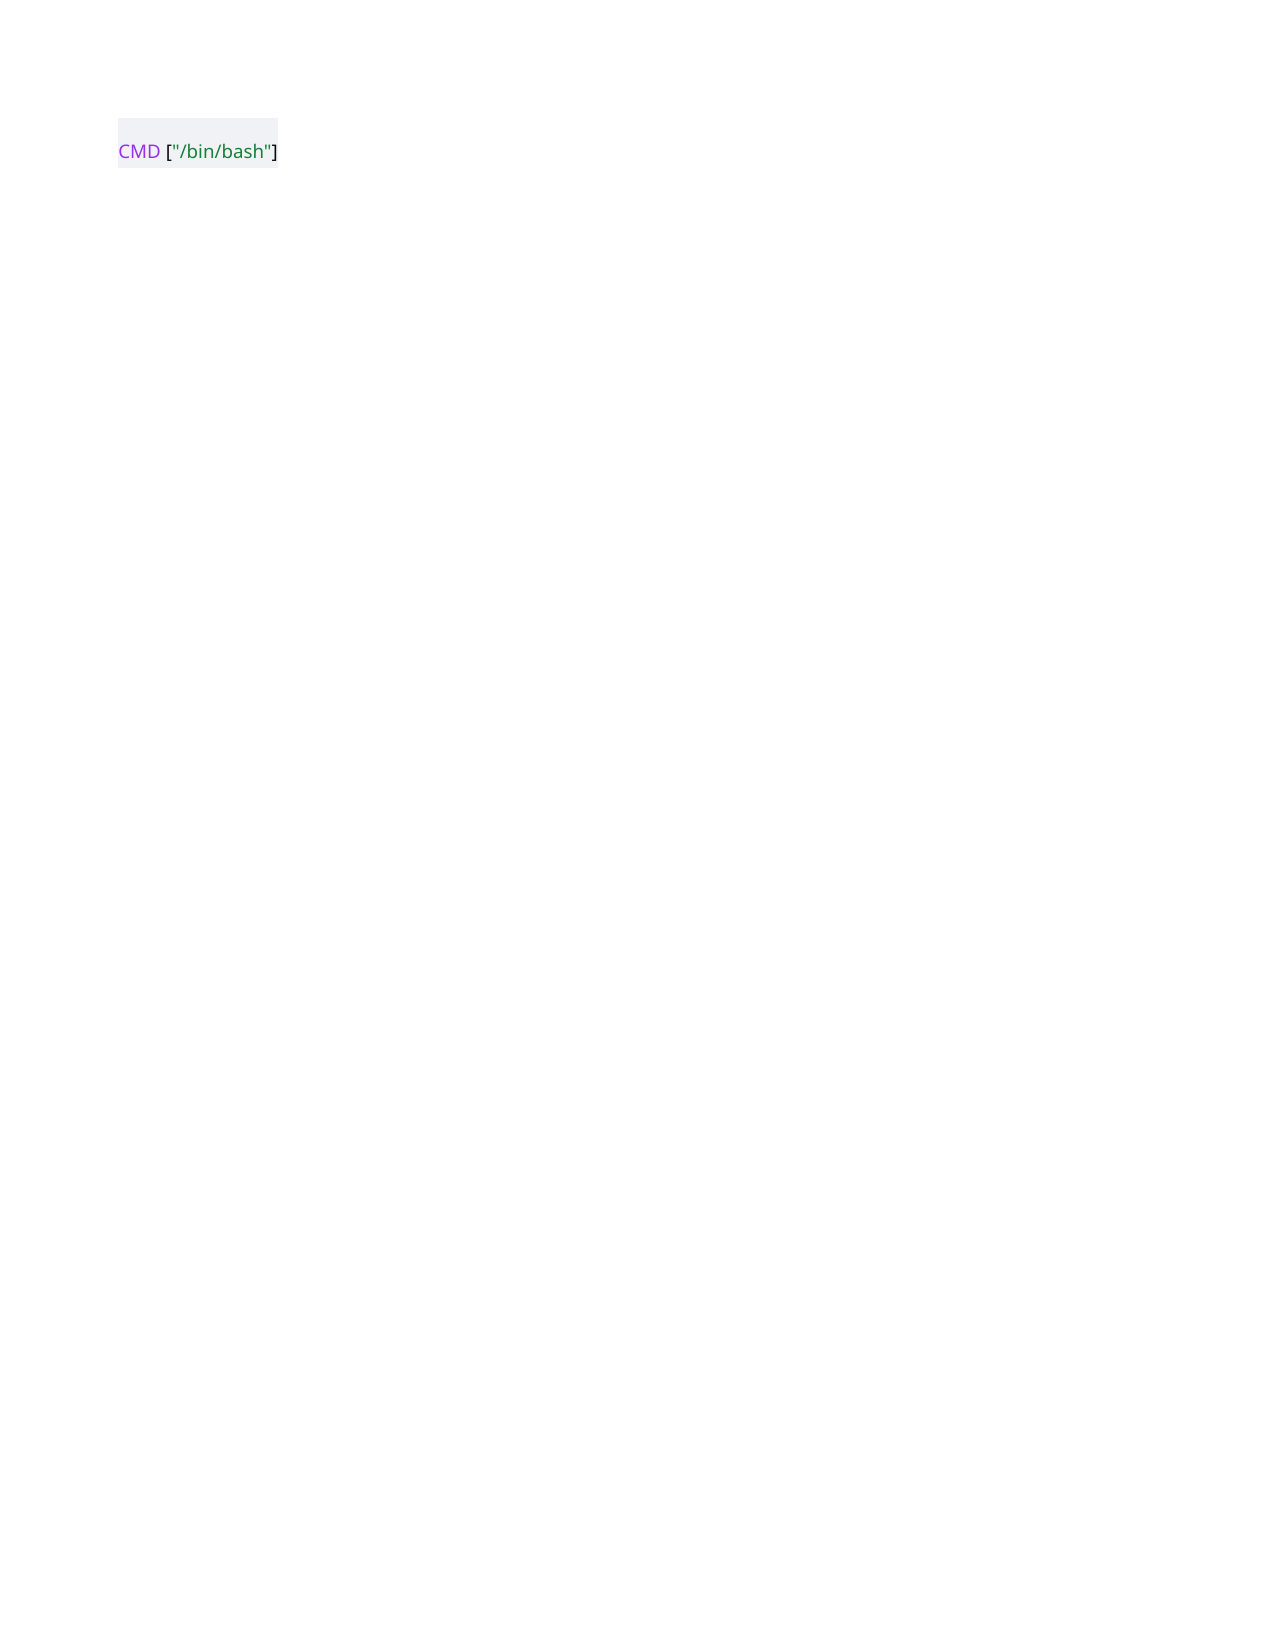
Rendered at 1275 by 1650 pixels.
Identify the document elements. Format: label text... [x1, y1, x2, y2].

text CMD ["/bin/bash"] [118, 118, 1157, 168]
